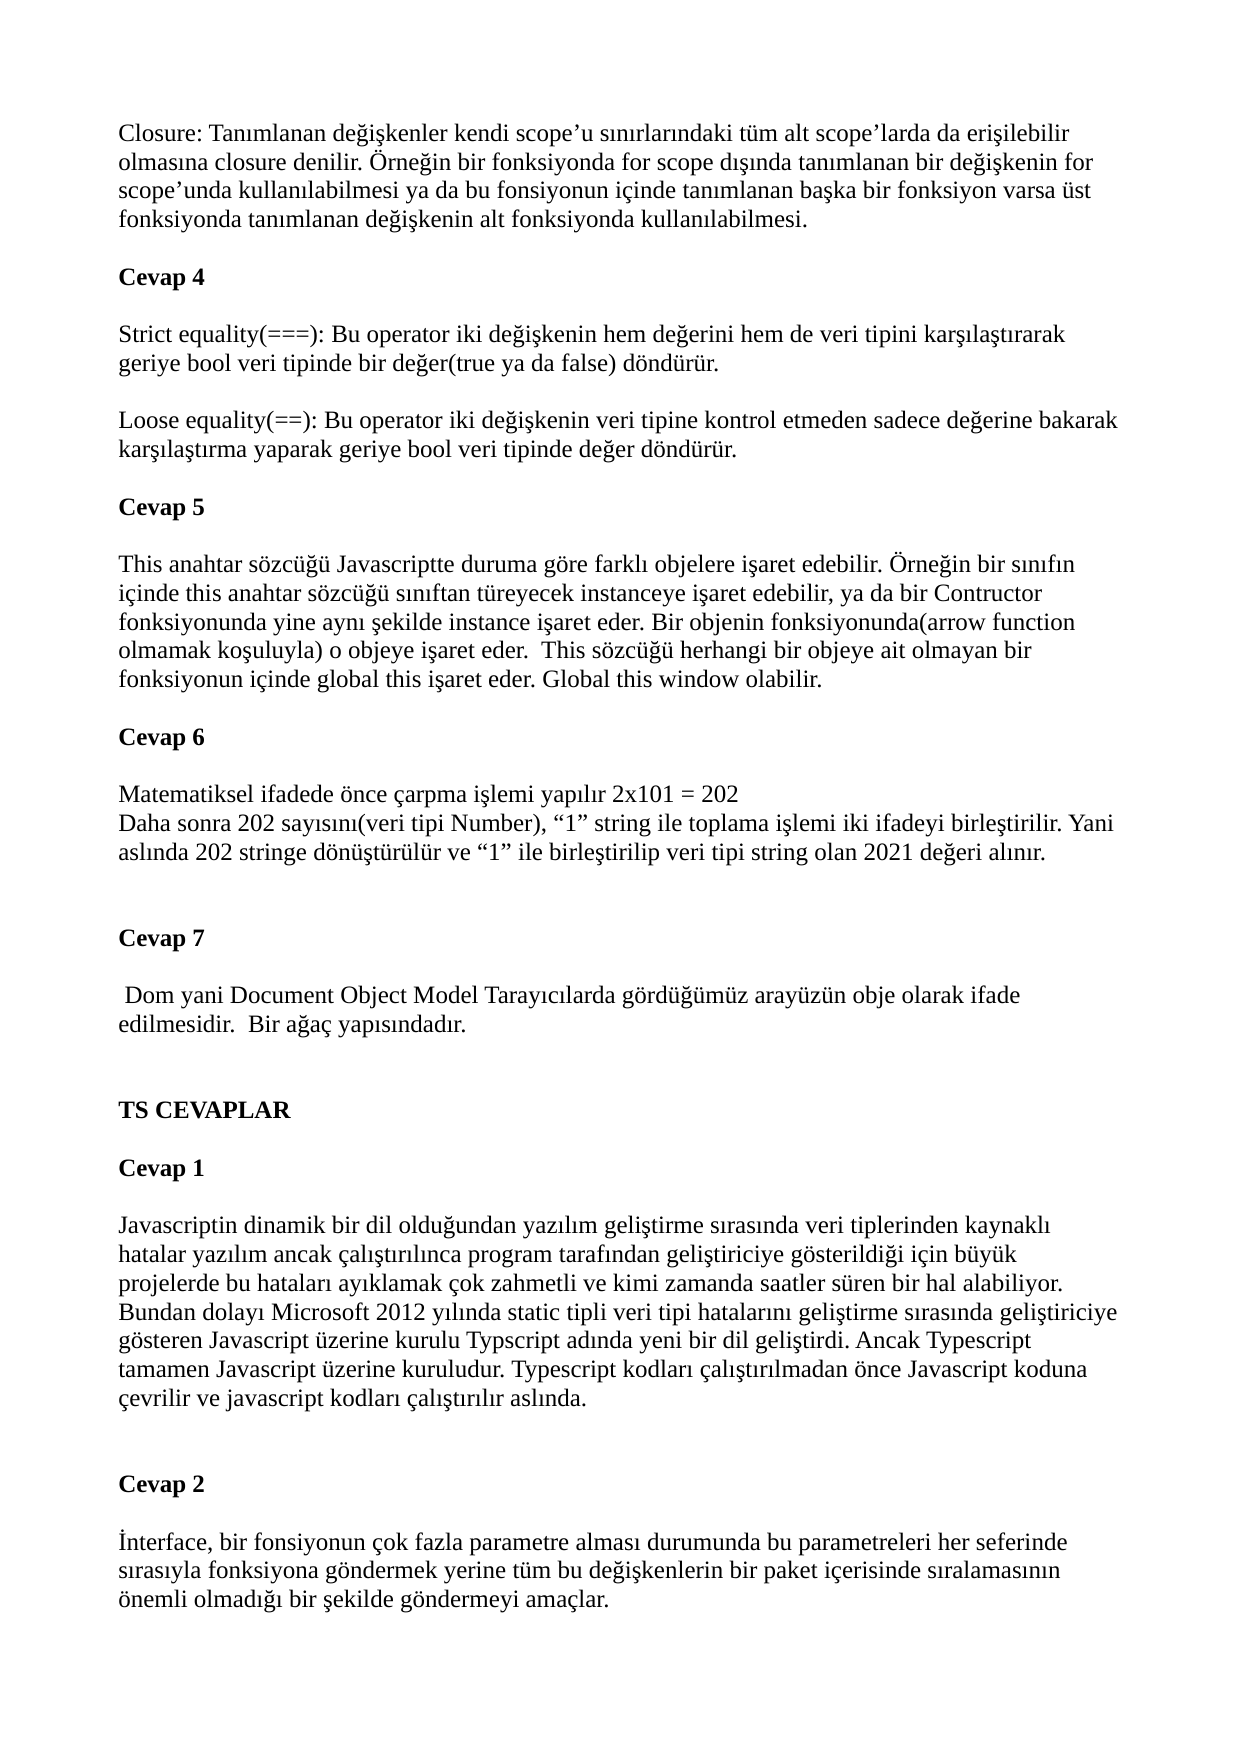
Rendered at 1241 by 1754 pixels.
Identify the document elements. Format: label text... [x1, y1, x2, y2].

text This anahtar sözcüğü Javascriptte duruma göre farklı objelere işaret edebilir. Örneğin bir sınıfın içinde this anahtar sözcüğü sınıftan türeyecek instanceye işaret edebilir, ya da bir Contructor fonksiyonunda yine aynı şekilde instance işaret eder. Bir objenin fonksiyonunda(arrow function olmamak koşuluyla) o objeye işaret eder. This sözcüğü herhangi bir objeye ait olmayan bir fonksiyonun içinde global this işaret eder. Global this window olabilir. [118, 549, 1122, 693]
text Cevap 6 [118, 722, 1122, 751]
text Cevap 5 [118, 492, 1122, 521]
text Cevap 2 [118, 1469, 1122, 1498]
text Closure: Tanımlanan değişkenler kendi scope’u sınırlarındaki tüm alt scope’larda da erişilebilir olmasına closure denilir. Örneğin bir fonksiyonda for scope dışında tanımlanan bir değişkenin for scope’unda kullanılabilmesi ya da bu fonsiyonun içinde tanımlanan başka bir fonksiyon varsa üst fonksiyonda tanımlanan değişkenin alt fonksiyonda kullanılabilmesi. [118, 118, 1122, 233]
text TS CEVAPLAR [118, 1096, 1122, 1124]
text Cevap 7 [118, 923, 1122, 952]
text Dom yani Document Object Model Tarayıcılarda gördüğümüz arayüzün obje olarak ifade edilmesidir. Bir ağaç yapısındadır. [118, 981, 1122, 1038]
text Matematiksel ifadede önce çarpma işlemi yapılır 2x101 = 202 [118, 779, 1122, 808]
text Cevap 1 [118, 1153, 1122, 1182]
text Loose equality(==): Bu operator iki değişkenin veri tipine kontrol etmeden sadece değerine bakarak karşılaştırma yaparak geriye bool veri tipinde değer döndürür. [118, 406, 1122, 463]
text Cevap 4 [118, 262, 1122, 291]
text Strict equality(===): Bu operator iki değişkenin hem değerini hem de veri tipini karşılaştırarak geriye bool veri tipinde bir değer(true ya da false) döndürür. [118, 319, 1122, 377]
text Javascriptin dinamik bir dil olduğundan yazılım geliştirme sırasında veri tiplerinden kaynaklı hatalar yazılım ancak çalıştırılınca program tarafından geliştiriciye gösterildiği için büyük projelerde bu hataları ayıklamak çok zahmetli ve kimi zamanda saatler süren bir hal alabiliyor. Bundan dolayı Microsoft 2012 yılında static tipli veri tipi hatalarını geliştirme sırasında geliştiriciye gösteren Javascript üzerine kurulu Typscript adında yeni bir dil geliştirdi. Ancak Typescript tamamen Javascript üzerine kuruludur. Typescript kodları çalıştırılmadan önce Javascript koduna çevrilir ve javascript kodları çalıştırılır aslında. [118, 1211, 1122, 1412]
text İnterface, bir fonsiyonun çok fazla parametre alması durumunda bu parametreleri her seferinde sırasıyla fonksiyona göndermek yerine tüm bu değişkenlerin bir paket içerisinde sıralamasının önemli olmadığı bir şekilde göndermeyi amaçlar. [118, 1527, 1122, 1613]
text Daha sonra 202 sayısını(veri tipi Number), “1” string ile toplama işlemi iki ifadeyi birleştirilir. Yani aslında 202 stringe dönüştürülür ve “1” ile birleştirilip veri tipi string olan 2021 değeri alınır. [118, 808, 1122, 866]
